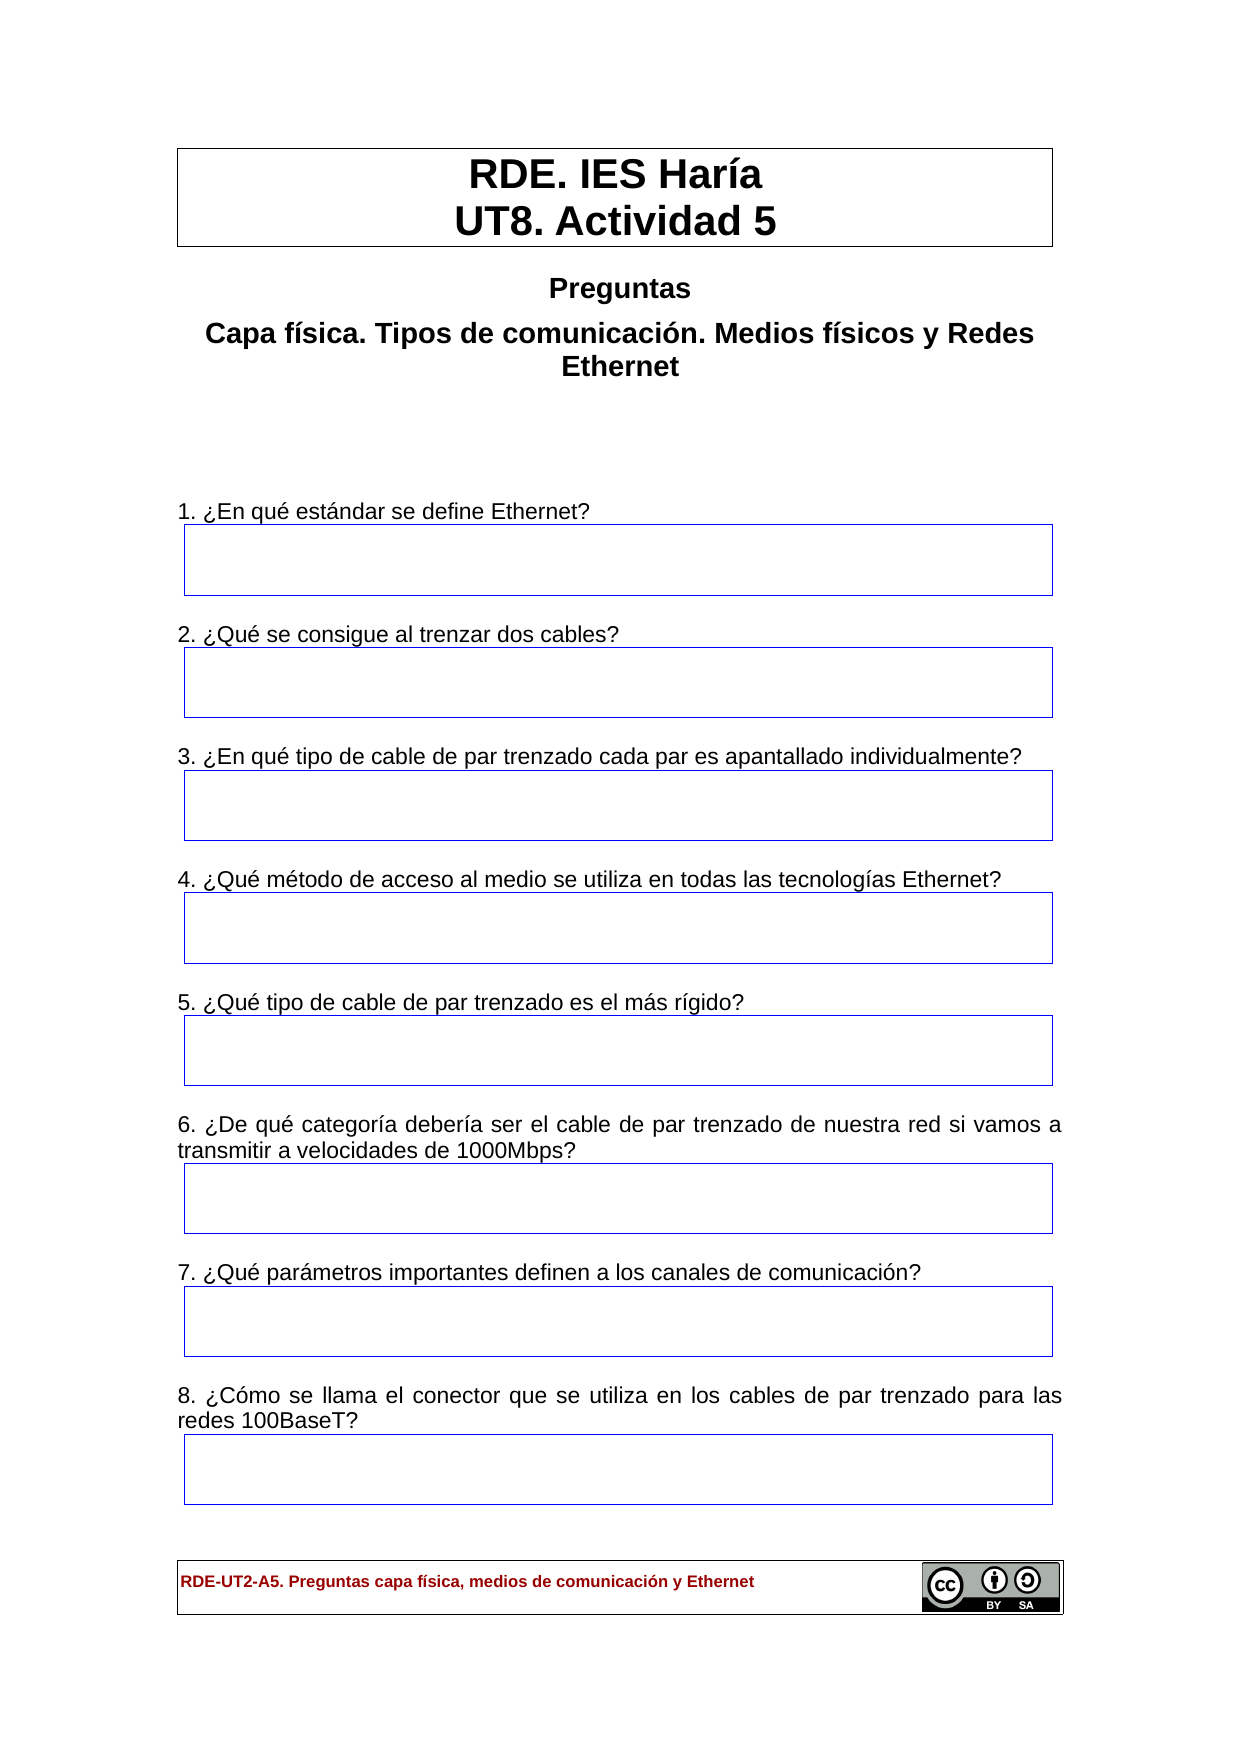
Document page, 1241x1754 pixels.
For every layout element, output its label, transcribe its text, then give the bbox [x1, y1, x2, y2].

text 2. ¿Qué se consigue al trenzar dos cables? [177, 621, 1063, 647]
table_header [185, 1287, 1052, 1356]
text Capa física. Tipos de comunicación. Medios físicos y Redes Ethernet [177, 317, 1063, 382]
text 7. ¿Qué parámetros importantes definen a los canales de comunicación? [177, 1260, 1063, 1286]
text UT8. Actividad 5 [178, 194, 1052, 246]
table_header [185, 1016, 1052, 1085]
table_header [185, 1435, 1052, 1504]
text 5. ¿Qué tipo de cable de par trenzado es el más rígido? [177, 989, 1063, 1015]
text RDE. IES Haría [178, 149, 1052, 194]
text 6. ¿De qué categoría debería ser el cable de par trenzado de nuestra red si vamos a transmitir a velocidades de 1000Mbps? [177, 1112, 1063, 1163]
text 3. ¿En qué tipo de cable de par trenzado cada par es apantallado individualmente? [177, 744, 1063, 769]
table_header [185, 893, 1052, 962]
table_header [185, 648, 1052, 717]
table_header [185, 771, 1052, 840]
text 4. ¿Qué método de acceso al medio se utiliza en todas las tecnologías Ethernet? [177, 867, 1063, 892]
table_header [185, 525, 1052, 595]
table_header [185, 1164, 1052, 1233]
text 8. ¿Cómo se llama el conector que se utiliza en los cables de par trenzado para las redes 100BaseT? [177, 1383, 1063, 1434]
text 1. ¿En qué estándar se define Ethernet? [177, 499, 1063, 524]
picture [922, 1562, 1060, 1612]
subtitle Preguntas [177, 272, 1063, 304]
